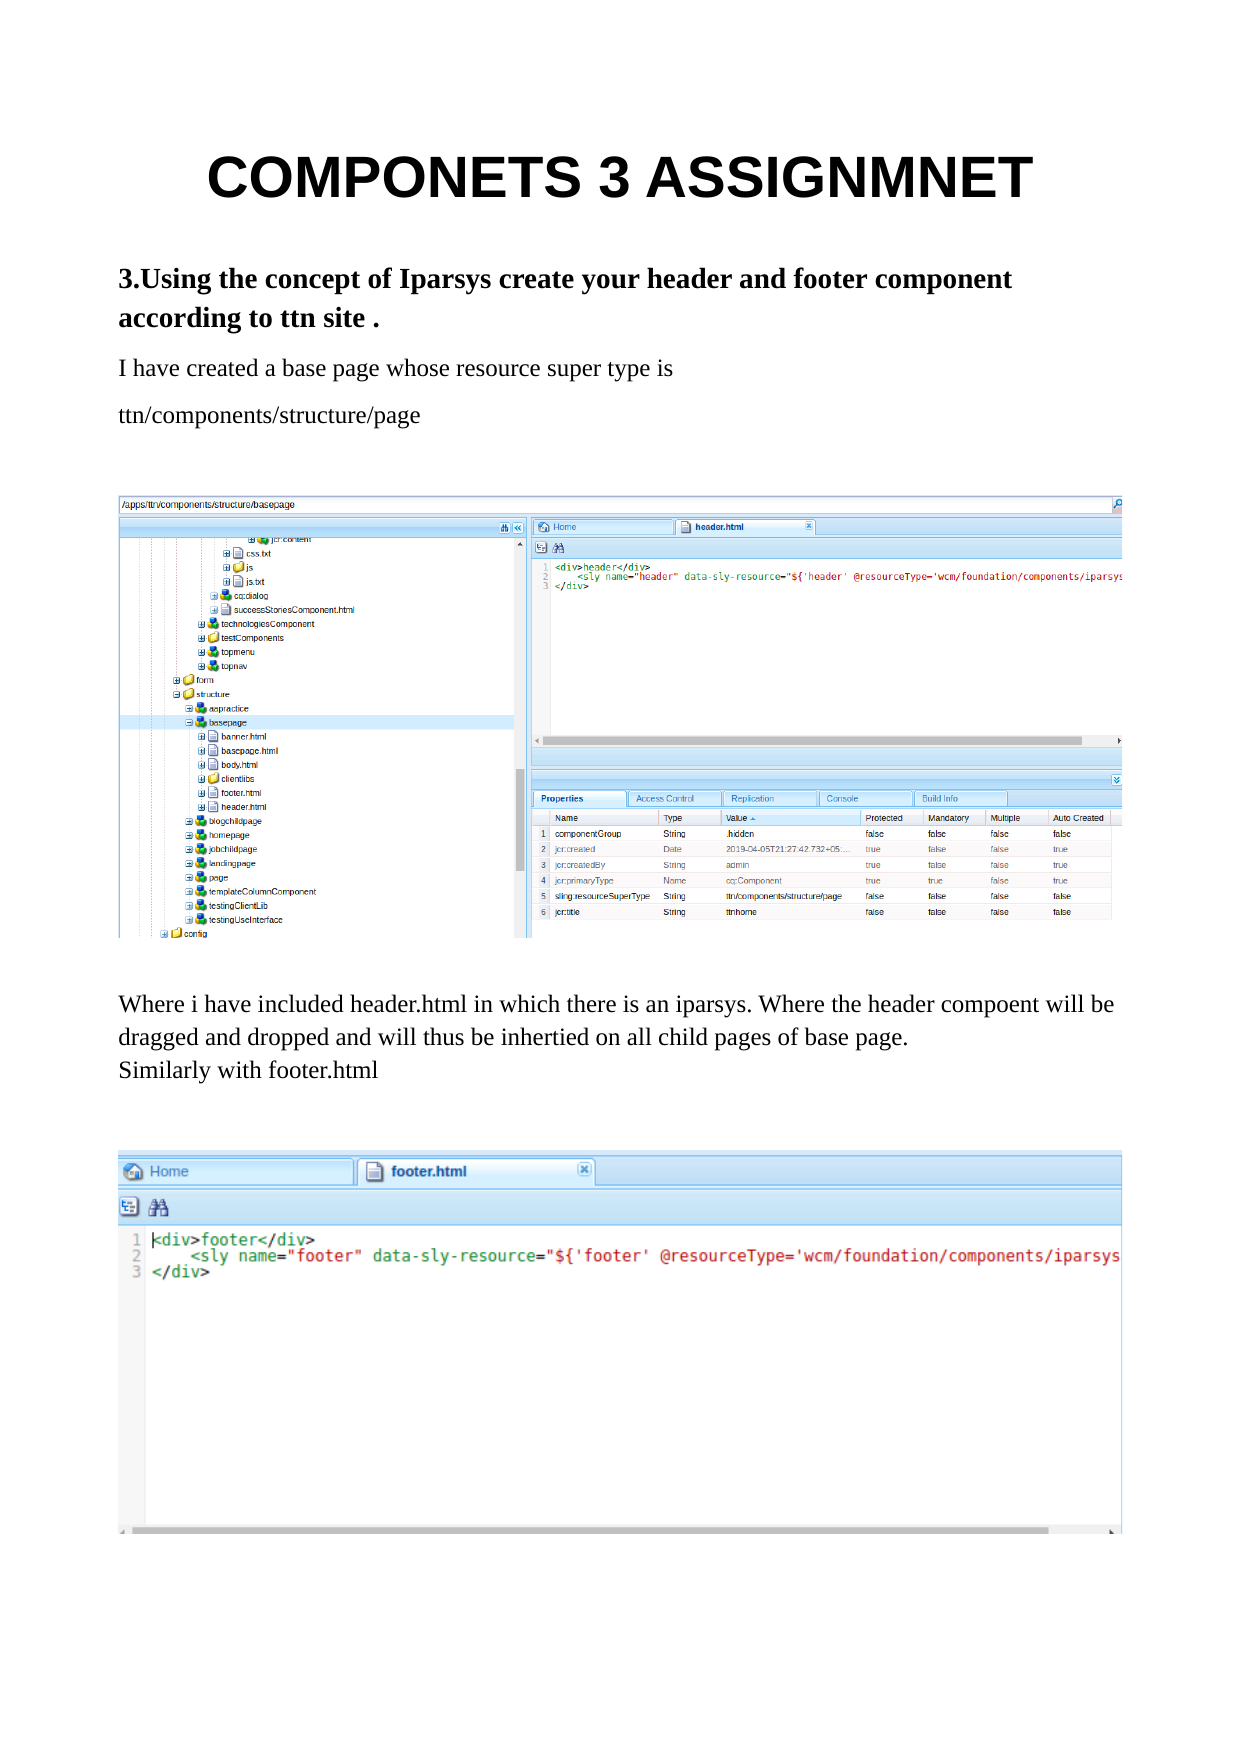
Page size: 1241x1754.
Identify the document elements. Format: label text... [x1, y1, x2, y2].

picture [118, 1150, 1123, 1534]
text Where i have included header.html in which there is an iparsys. Where the header compoent will be dragged and dropped and will thus be inhertied on all child pages of base page. Similarly with footer.html [118, 989, 1122, 1084]
picture [118, 495, 1123, 938]
title COMPONETS 3 ASSIGNMNET [118, 143, 1122, 210]
text I have created a base page whose resource super type is [118, 353, 1122, 382]
text ttn/components/structure/page [118, 401, 1122, 429]
text 3.Using the concept of Iparsys create your header and footer component according to ttn site . [118, 223, 1122, 333]
